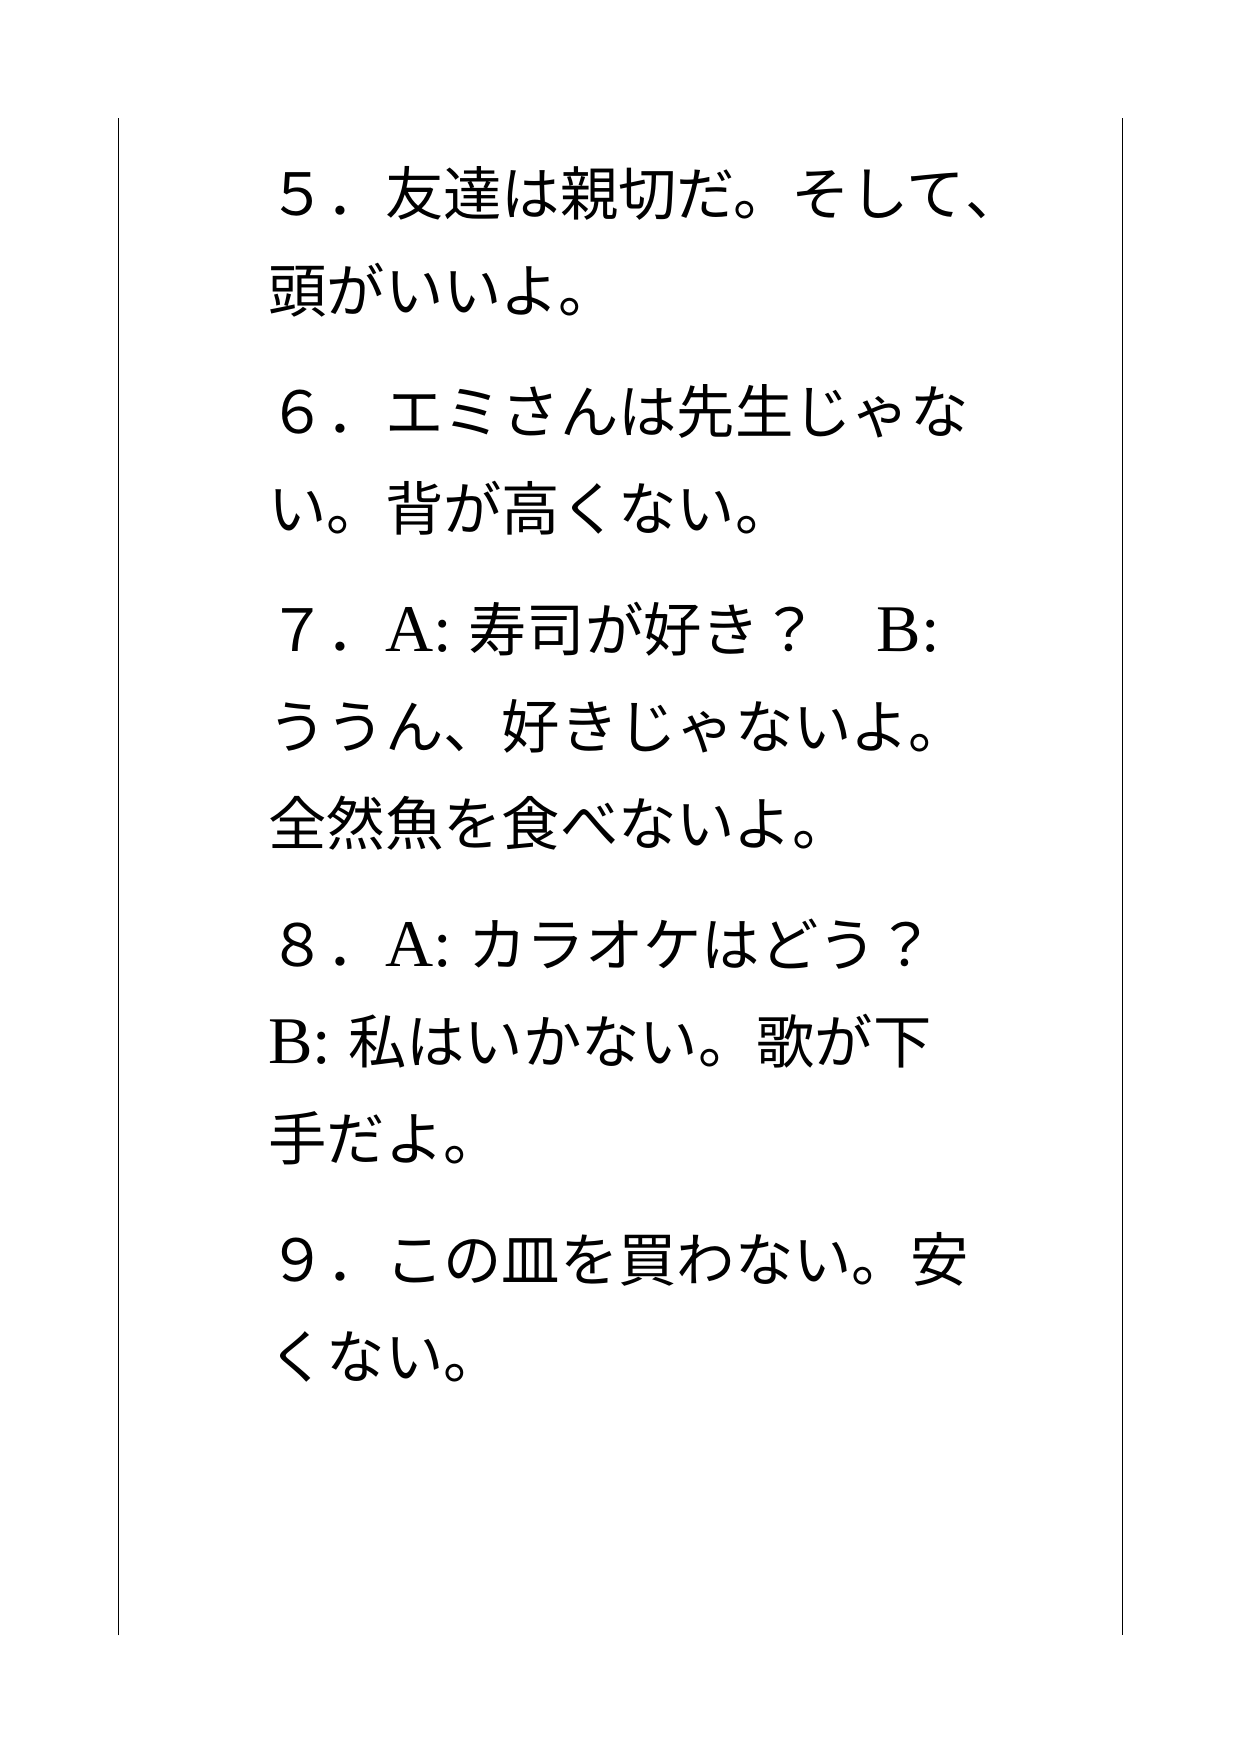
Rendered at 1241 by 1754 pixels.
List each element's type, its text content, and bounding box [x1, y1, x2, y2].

text ８．A: カラオケはどう？ B: 私はいかない。歌が下手だよ。 [268, 899, 972, 1178]
text ９．この皿を買わない。安くない。 [268, 1214, 972, 1396]
text ７．A: 寿司が好き？ B: ううん、好きじゃないよ。全然魚を食べないよ。 [268, 584, 972, 863]
text ５．友達は親切だ。そして、頭がいいよ。 [268, 148, 972, 330]
text ６．エミさんは先生じゃない。背が高くない。 [268, 366, 972, 548]
